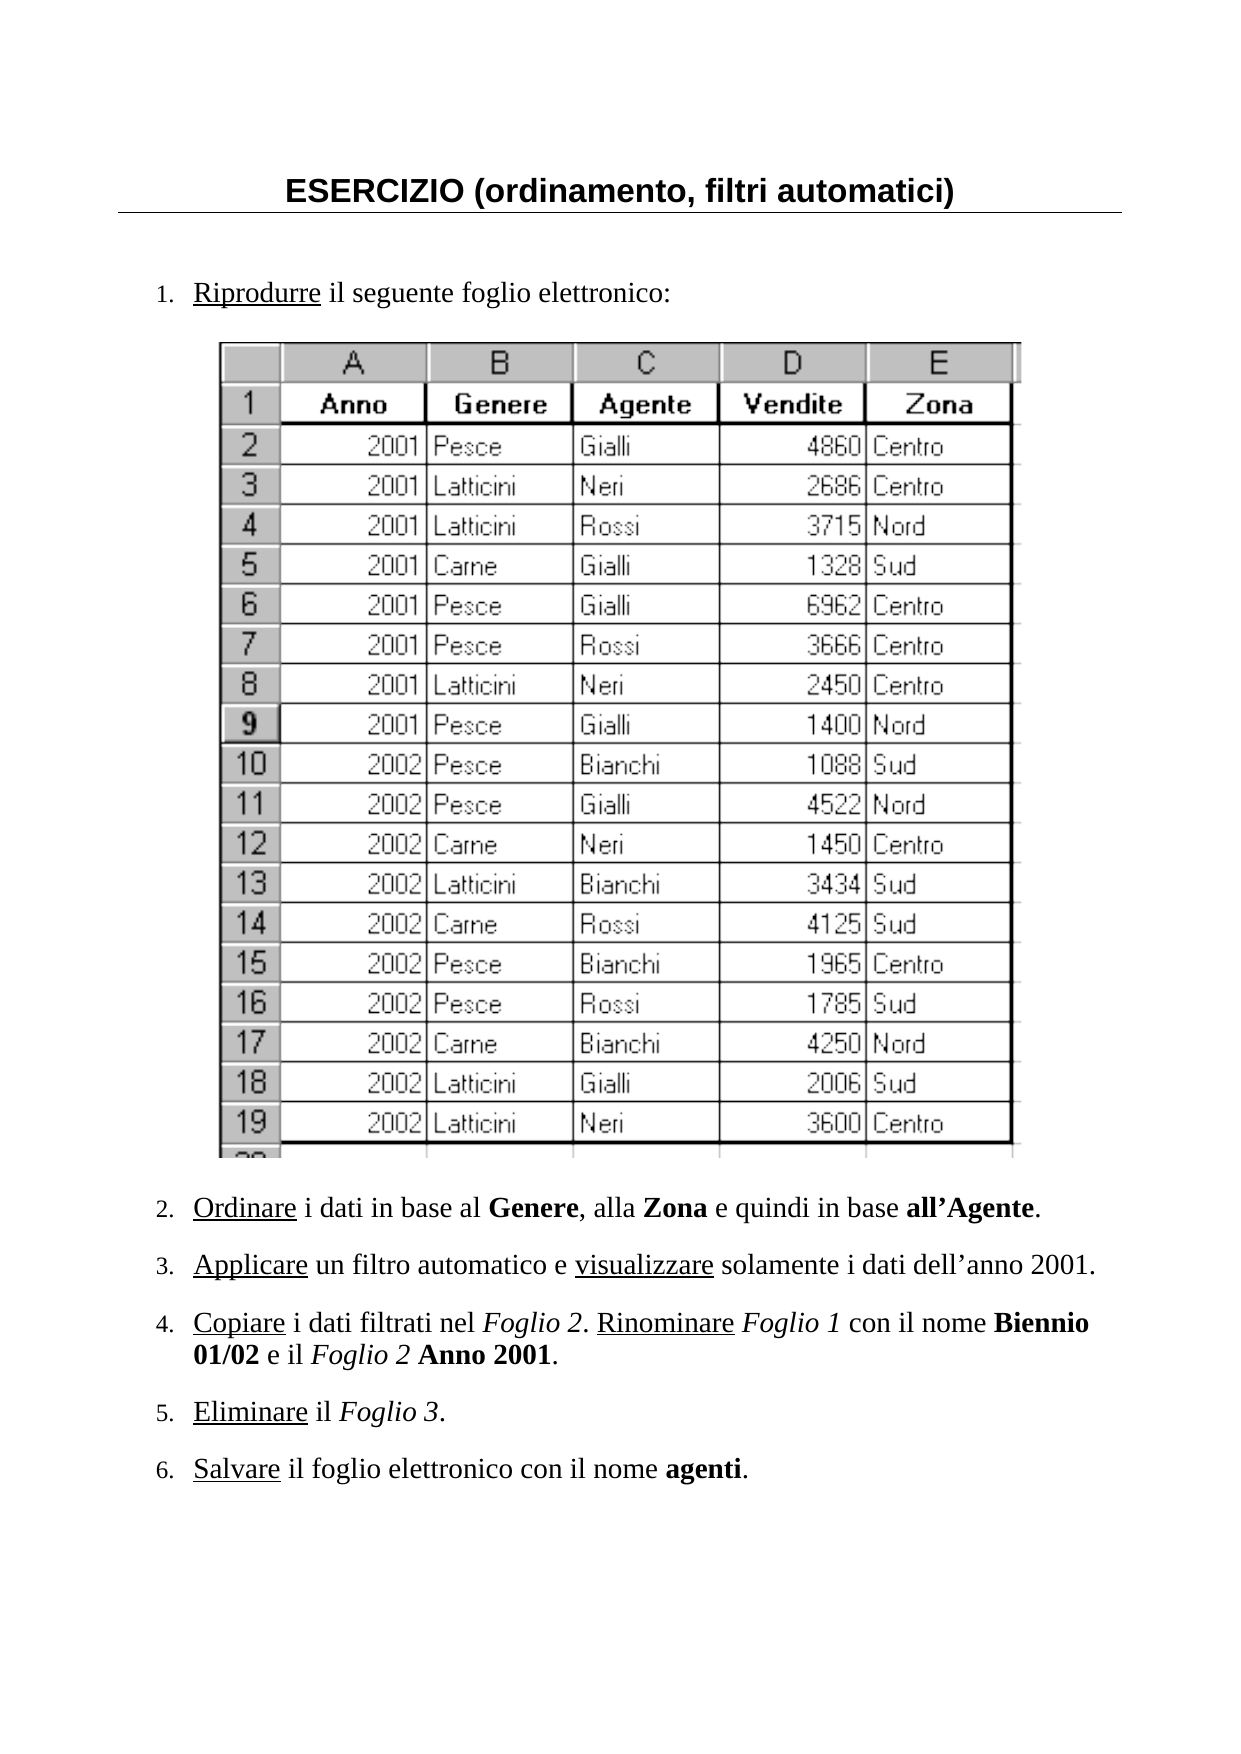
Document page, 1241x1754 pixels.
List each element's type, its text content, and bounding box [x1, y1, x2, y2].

list Riprodurre il seguente foglio elettronico: [156, 277, 1122, 309]
picture [218, 342, 1022, 1158]
list Ordinare i dati in base al Genere, alla Zona e quindi in base all’Agente. [156, 1191, 1122, 1224]
list Salvare il foglio elettronico con il nome agenti. [156, 1453, 1122, 1485]
subtitle ESERCIZIO (ordinamento, filtri automatici) [118, 173, 1122, 212]
list Eliminare il Foglio 3. [156, 1396, 1122, 1428]
list Copiare i dati filtrati nel Foglio 2. Rinominare Foglio 1 con il nome Biennio 01/02 e il Foglio 2 Anno 2001. [156, 1306, 1122, 1371]
list Applicare un filtro automatico e visualizzare solamente i dati dell’anno 2001. [156, 1249, 1122, 1281]
